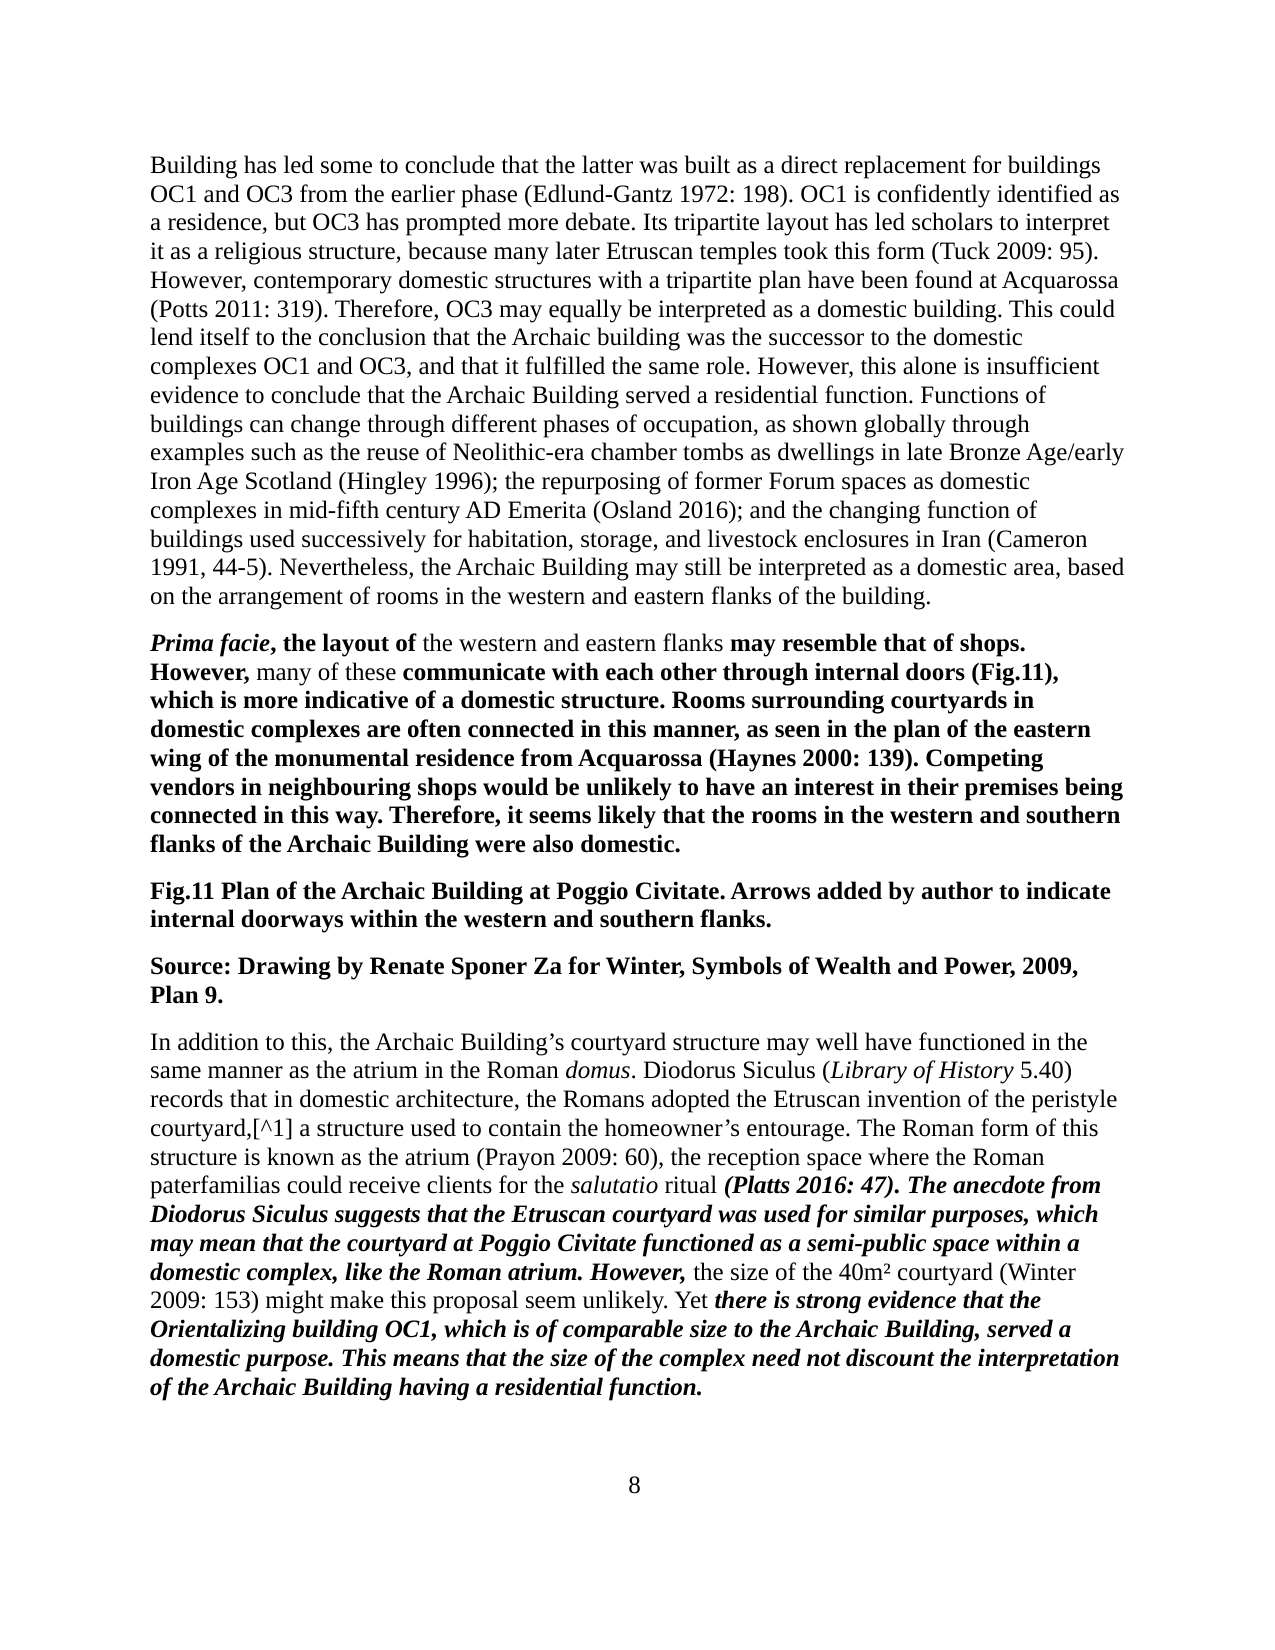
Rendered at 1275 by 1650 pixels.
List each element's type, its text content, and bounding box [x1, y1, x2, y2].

text Fig.11 Plan of the Archaic Building at Poggio Civitate. Arrows added by author to indicate internal doorways within the western and southern flanks. [150, 876, 1125, 933]
text Source: Drawing by Renate Sponer Za for Winter, Symbols of Wealth and Power, 2009, Plan 9. [150, 951, 1125, 1009]
text Prima facie, the layout of the western and eastern flanks may resemble that of shops. However, many of these communicate with each other through internal doors (Fig.11), which is more indicative of a domestic structure. Rooms surrounding courtyards in domestic complexes are often connected in this manner, as seen in the plan of the eastern wing of the monumental residence from Acquarossa (Haynes 2000: 139). Competing vendors in neighbouring shops would be unlikely to have an interest in their premises being connected in this way. Therefore, it seems likely that the rooms in the western and southern flanks of the Archaic Building were also domestic. [150, 628, 1125, 858]
text In addition to this, the Archaic Building’s courtyard structure may well have functioned in the same manner as the atrium in the Roman domus. Diodorus Siculus (Library of History 5.40) records that in domestic architecture, the Romans adopted the Etruscan invention of the peristyle courtyard,[^1] a structure used to contain the homeowner’s entourage. The Roman form of this structure is known as the atrium (Prayon 2009: 60), the reception space where the Roman paterfamilias could receive clients for the salutatio ritual (Platts 2016: 47). The anecdote from Diodorus Siculus suggests that the Etruscan courtyard was used for similar purposes, which may mean that the courtyard at Poggio Civitate functioned as a semi-public space within a domestic complex, like the Roman atrium. However, the size of the 40m² courtyard (Winter 2009: 153) might make this proposal seem unlikely. Yet there is strong evidence that the Orientalizing building OC1, which is of comparable size to the Archaic Building, served a domestic purpose. This means that the size of the complex need not discount the interpretation of the Archaic Building having a residential function. [150, 1027, 1125, 1400]
text Building has led some to conclude that the latter was built as a direct replacement for buildings OC1 and OC3 from the earlier phase (Edlund-Gantz 1972: 198). OC1 is confidently identified as a residence, but OC3 has prompted more debate. Its tripartite layout has led scholars to interpret it as a religious structure, because many later Etruscan temples took this form (Tuck 2009: 95). However, contemporary domestic structures with a tripartite plan have been found at Acquarossa (Potts 2011: 319). Therefore, OC3 may equally be interpreted as a domestic building. This could lend itself to the conclusion that the Archaic building was the successor to the domestic complexes OC1 and OC3, and that it fulfilled the same role. However, this alone is insufficient evidence to conclude that the Archaic Building served a residential function. Functions of buildings can change through different phases of occupation, as shown globally through examples such as the reuse of Neolithic-era chamber tombs as dwellings in late Bronze Age/early Iron Age Scotland (Hingley 1996); the repurposing of former Forum spaces as domestic complexes in mid-fifth century AD Emerita (Osland 2016); and the changing function of buildings used successively for habitation, storage, and livestock enclosures in Iran (Cameron 1991, 44-5). Nevertheless, the Archaic Building may still be interpreted as a domestic area, based on the arrangement of rooms in the western and eastern flanks of the building. [150, 150, 1125, 610]
